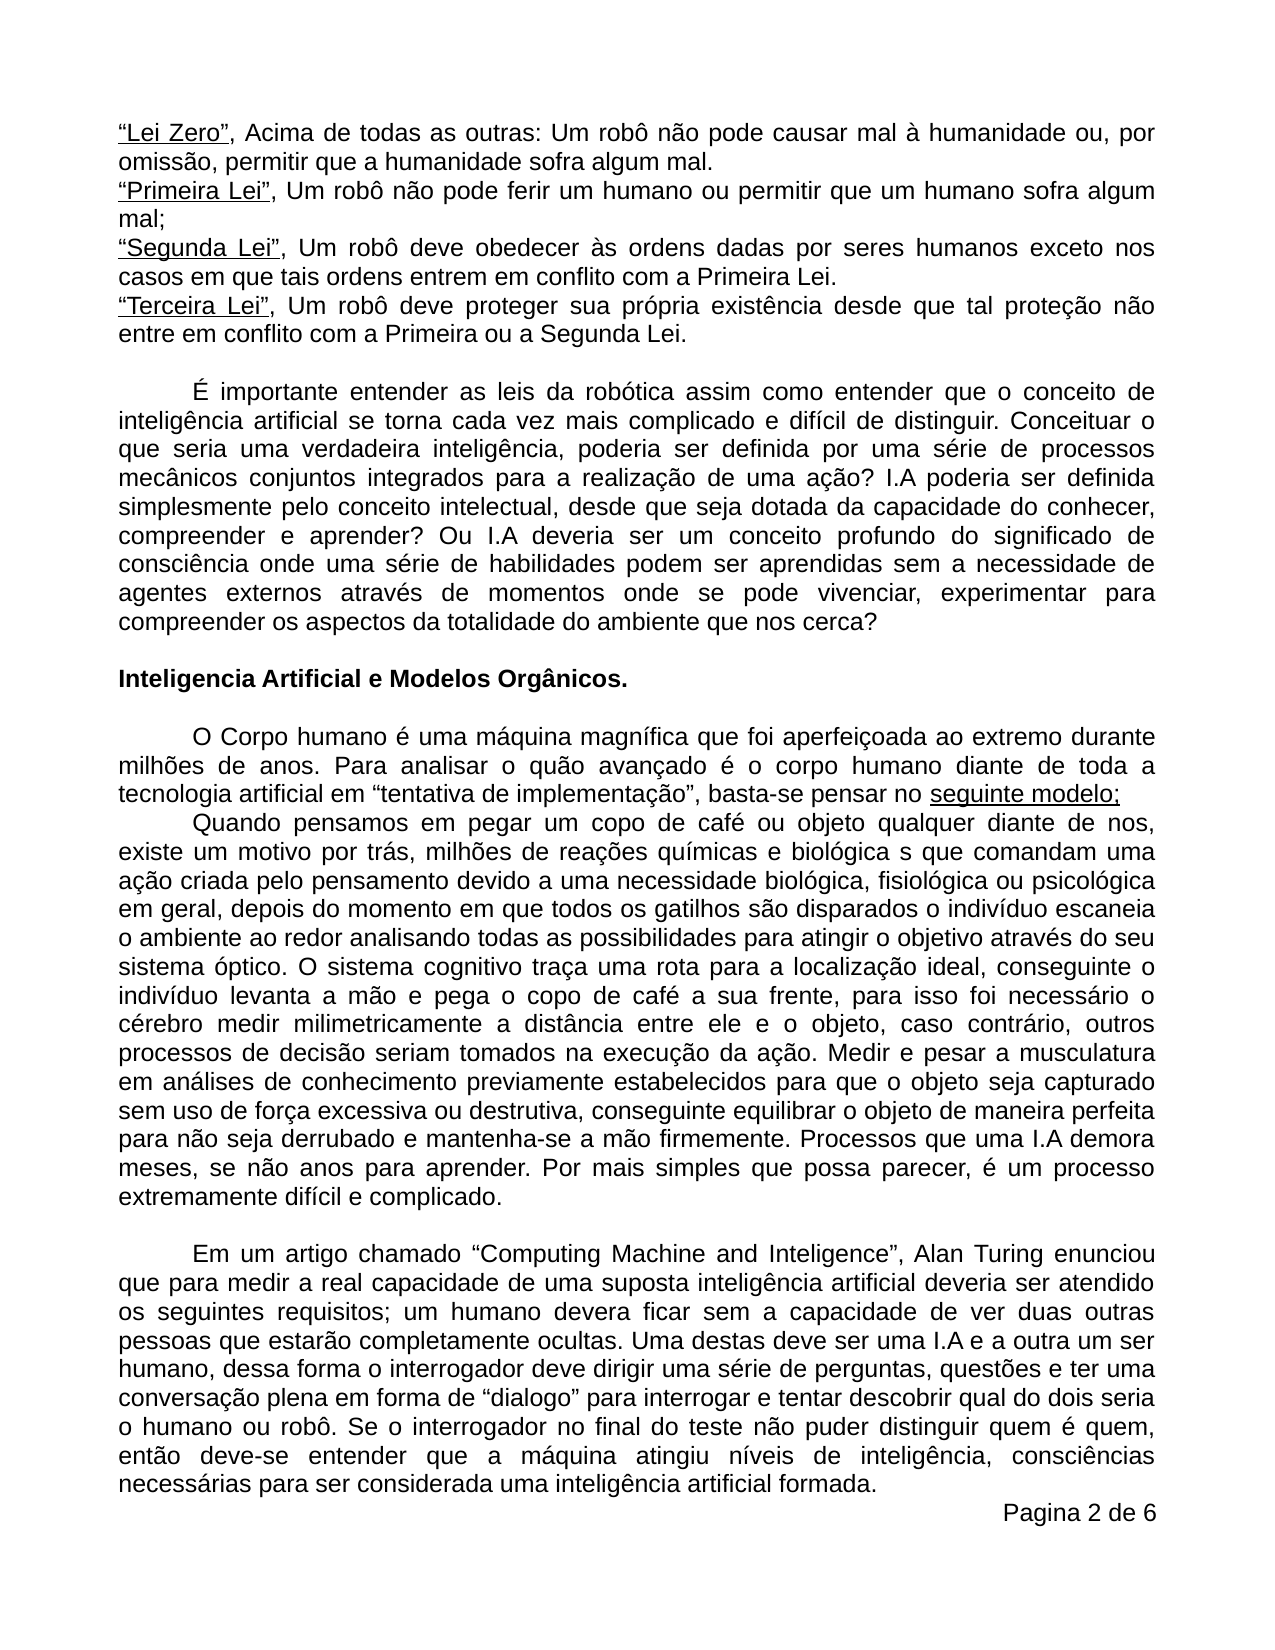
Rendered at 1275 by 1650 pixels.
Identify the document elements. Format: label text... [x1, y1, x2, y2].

text Em um artigo chamado “Computing Machine and Inteligence”, Alan Turing enunciou que para medir a real capacidade de uma suposta inteligência artificial deveria ser atendido os seguintes requisitos; um humano devera ficar sem a capacidade de ver duas outras pessoas que estarão completamente ocultas. Uma destas deve ser uma I.A e a outra um ser humano, dessa forma o interrogador deve dirigir uma série de perguntas, questões e ter uma conversação plena em forma de “dialogo” para interrogar e tentar descobrir qual do dois seria o humano ou robô. Se o interrogador no final do teste não puder distinguir quem é quem, então deve-se entender que a máquina atingiu níveis de inteligência, consciências necessárias para ser considerada uma inteligência artificial formada. [118, 1239, 1157, 1498]
text “Primeira Lei”, Um robô não pode ferir um humano ou permitir que um humano sofra algum mal; [118, 176, 1157, 233]
text “Segunda Lei”, Um robô deve obedecer às ordens dadas por seres humanos exceto nos casos em que tais ordens entrem em conflito com a Primeira Lei. [118, 233, 1157, 291]
text “Terceira Lei”, Um robô deve proteger sua própria existência desde que tal proteção não entre em conflito com a Primeira ou a Segunda Lei. [118, 291, 1157, 348]
text Quando pensamos em pegar um copo de café ou objeto qualquer diante de nos, existe um motivo por trás, milhões de reações químicas e biológica s que comandam uma ação criada pelo pensamento devido a uma necessidade biológica, fisiológica ou psicológica em geral, depois do momento em que todos os gatilhos são disparados o indivíduo escaneia o ambiente ao redor analisando todas as possibilidades para atingir o objetivo através do seu sistema óptico. O sistema cognitivo traça uma rota para a localização ideal, conseguinte o indivíduo levanta a mão e pega o copo de café a sua frente, para isso foi necessário o cérebro medir milimetricamente a distância entre ele e o objeto, caso contrário, outros processos de decisão seriam tomados na execução da ação. Medir e pesar a musculatura em análises de conhecimento previamente estabelecidos para que o objeto seja capturado sem uso de força excessiva ou destrutiva, conseguinte equilibrar o objeto de maneira perfeita para não seja derrubado e mantenha-se a mão firmemente. Processos que uma I.A demora meses, se não anos para aprender. Por mais simples que possa parecer, é um processo extremamente difícil e complicado. [118, 808, 1157, 1211]
text É importante entender as leis da robótica assim como entender que o conceito de inteligência artificial se torna cada vez mais complicado e difícil de distinguir. Conceituar o que seria uma verdadeira inteligência, poderia ser definida por uma série de processos mecânicos conjuntos integrados para a realização de uma ação? I.A poderia ser definida simplesmente pelo conceito intelectual, desde que seja dotada da capacidade do conhecer, compreender e aprender? Ou I.A deveria ser um conceito profundo do significado de consciência onde uma série de habilidades podem ser aprendidas sem a necessidade de agentes externos através de momentos onde se pode vivenciar, experimentar para compreender os aspectos da totalidade do ambiente que nos cerca? [118, 377, 1157, 636]
text Pagina 2 de 6 [118, 1498, 1157, 1527]
text Inteligencia Artificial e Modelos Orgânicos. [118, 664, 1157, 693]
text O Corpo humano é uma máquina magnífica que foi aperfeiçoada ao extremo durante milhões de anos. Para analisar o quão avançado é o corpo humano diante de toda a tecnologia artificial em “tentativa de implementação”, basta-se pensar no seguinte modelo; [118, 722, 1157, 808]
text “Lei Zero”, Acima de todas as outras: Um robô não pode causar mal à humanidade ou, por omissão, permitir que a humanidade sofra algum mal. [118, 118, 1157, 176]
